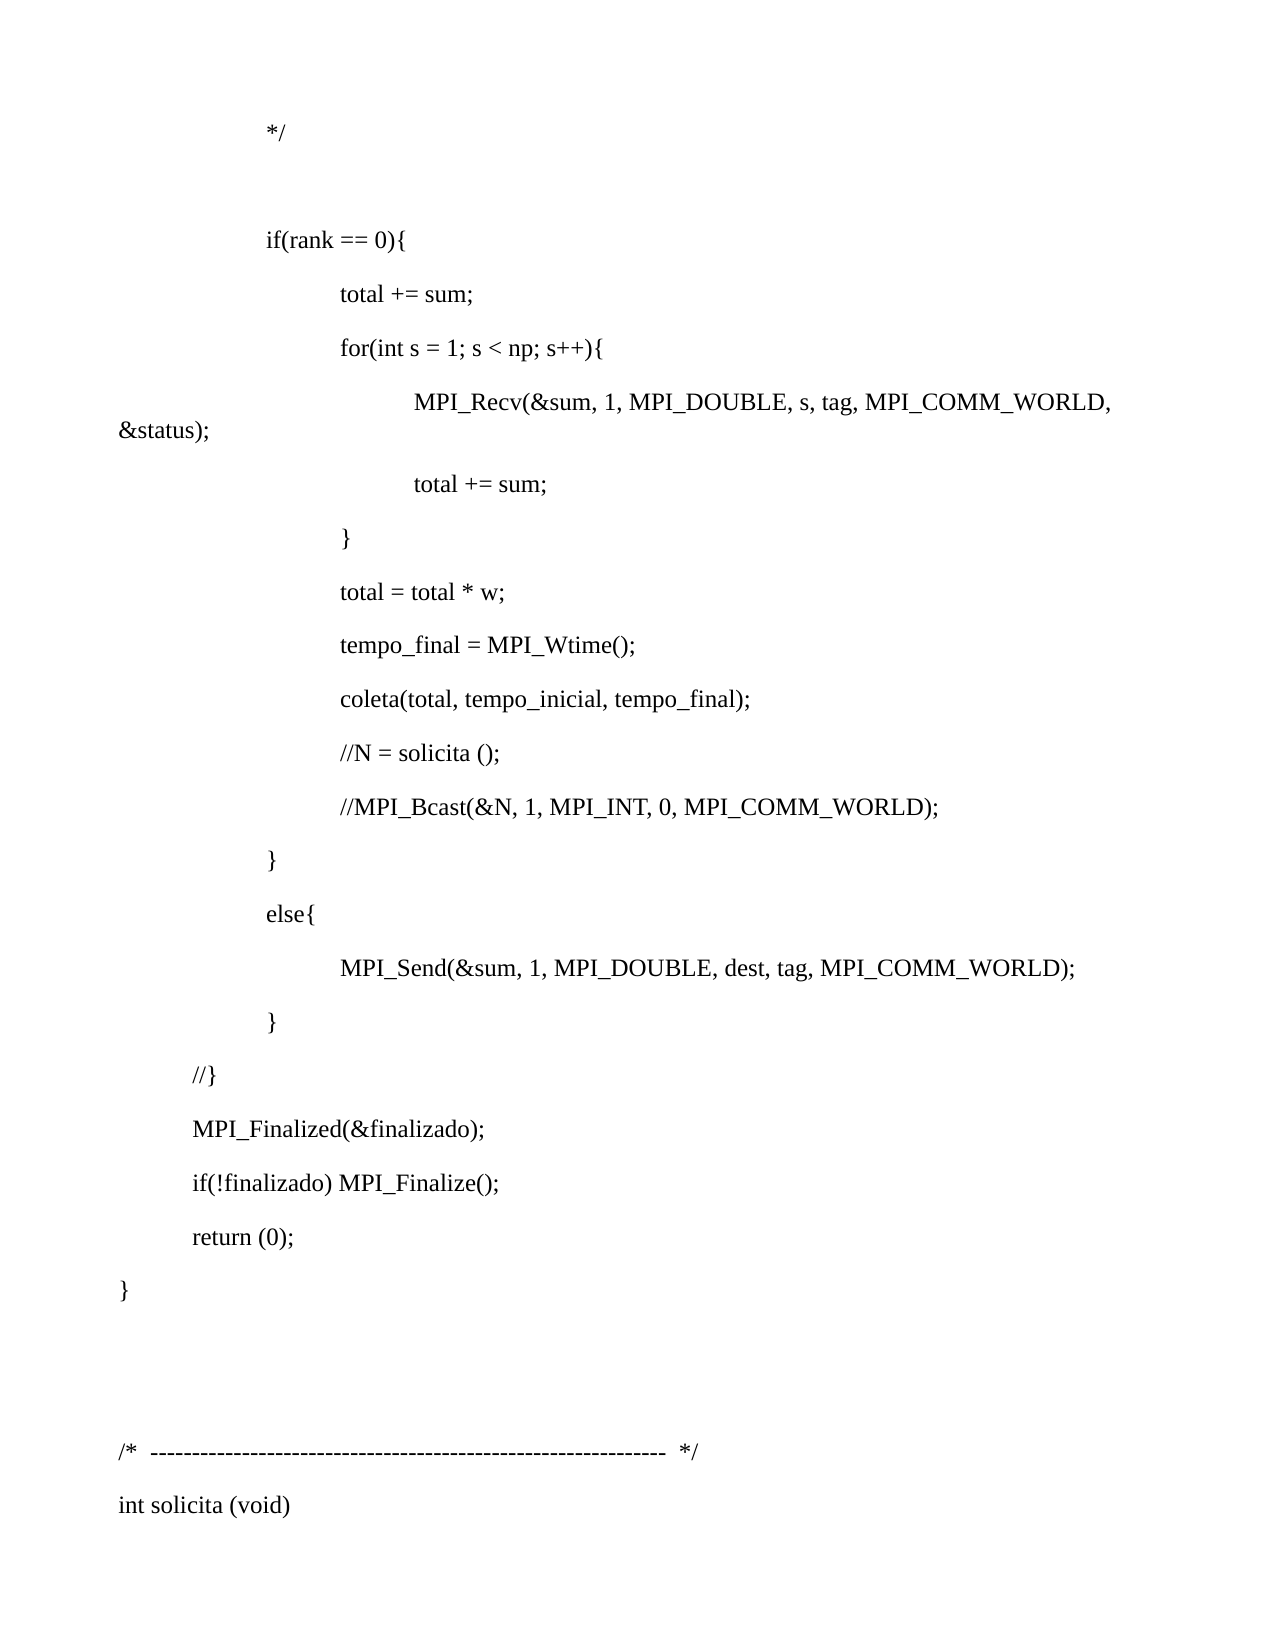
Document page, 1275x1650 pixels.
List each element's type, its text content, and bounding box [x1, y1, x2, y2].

text //} [118, 1061, 1157, 1089]
text } [118, 1276, 1157, 1304]
text } [118, 523, 1157, 552]
text int solicita (void) [118, 1491, 1157, 1519]
text tempo_final = MPI_Wtime(); [118, 631, 1157, 659]
text total = total * w; [118, 577, 1157, 606]
text if(!finalizado) MPI_Finalize(); [118, 1168, 1157, 1197]
text //MPI_Bcast(&N, 1, MPI_INT, 0, MPI_COMM_WORLD); [118, 792, 1157, 821]
text else{ [118, 899, 1157, 928]
text for(int s = 1; s < np; s++){ [118, 333, 1157, 362]
text MPI_Recv(&sum, 1, MPI_DOUBLE, s, tag, MPI_COMM_WORLD, &status); [118, 387, 1157, 444]
text if(rank == 0){ [118, 226, 1157, 254]
text } [118, 846, 1157, 874]
text coleta(total, tempo_inicial, tempo_final); [118, 684, 1157, 713]
text /* -------------------------------------------------------------- */ [118, 1437, 1157, 1466]
text return (0); [118, 1222, 1157, 1251]
text MPI_Finalized(&finalizado); [118, 1114, 1157, 1143]
text */ [118, 118, 1157, 147]
text //N = solicita (); [118, 738, 1157, 767]
text total += sum; [118, 279, 1157, 308]
text MPI_Send(&sum, 1, MPI_DOUBLE, dest, tag, MPI_COMM_WORLD); [118, 953, 1157, 982]
text } [118, 1007, 1157, 1036]
text total += sum; [118, 469, 1157, 498]
